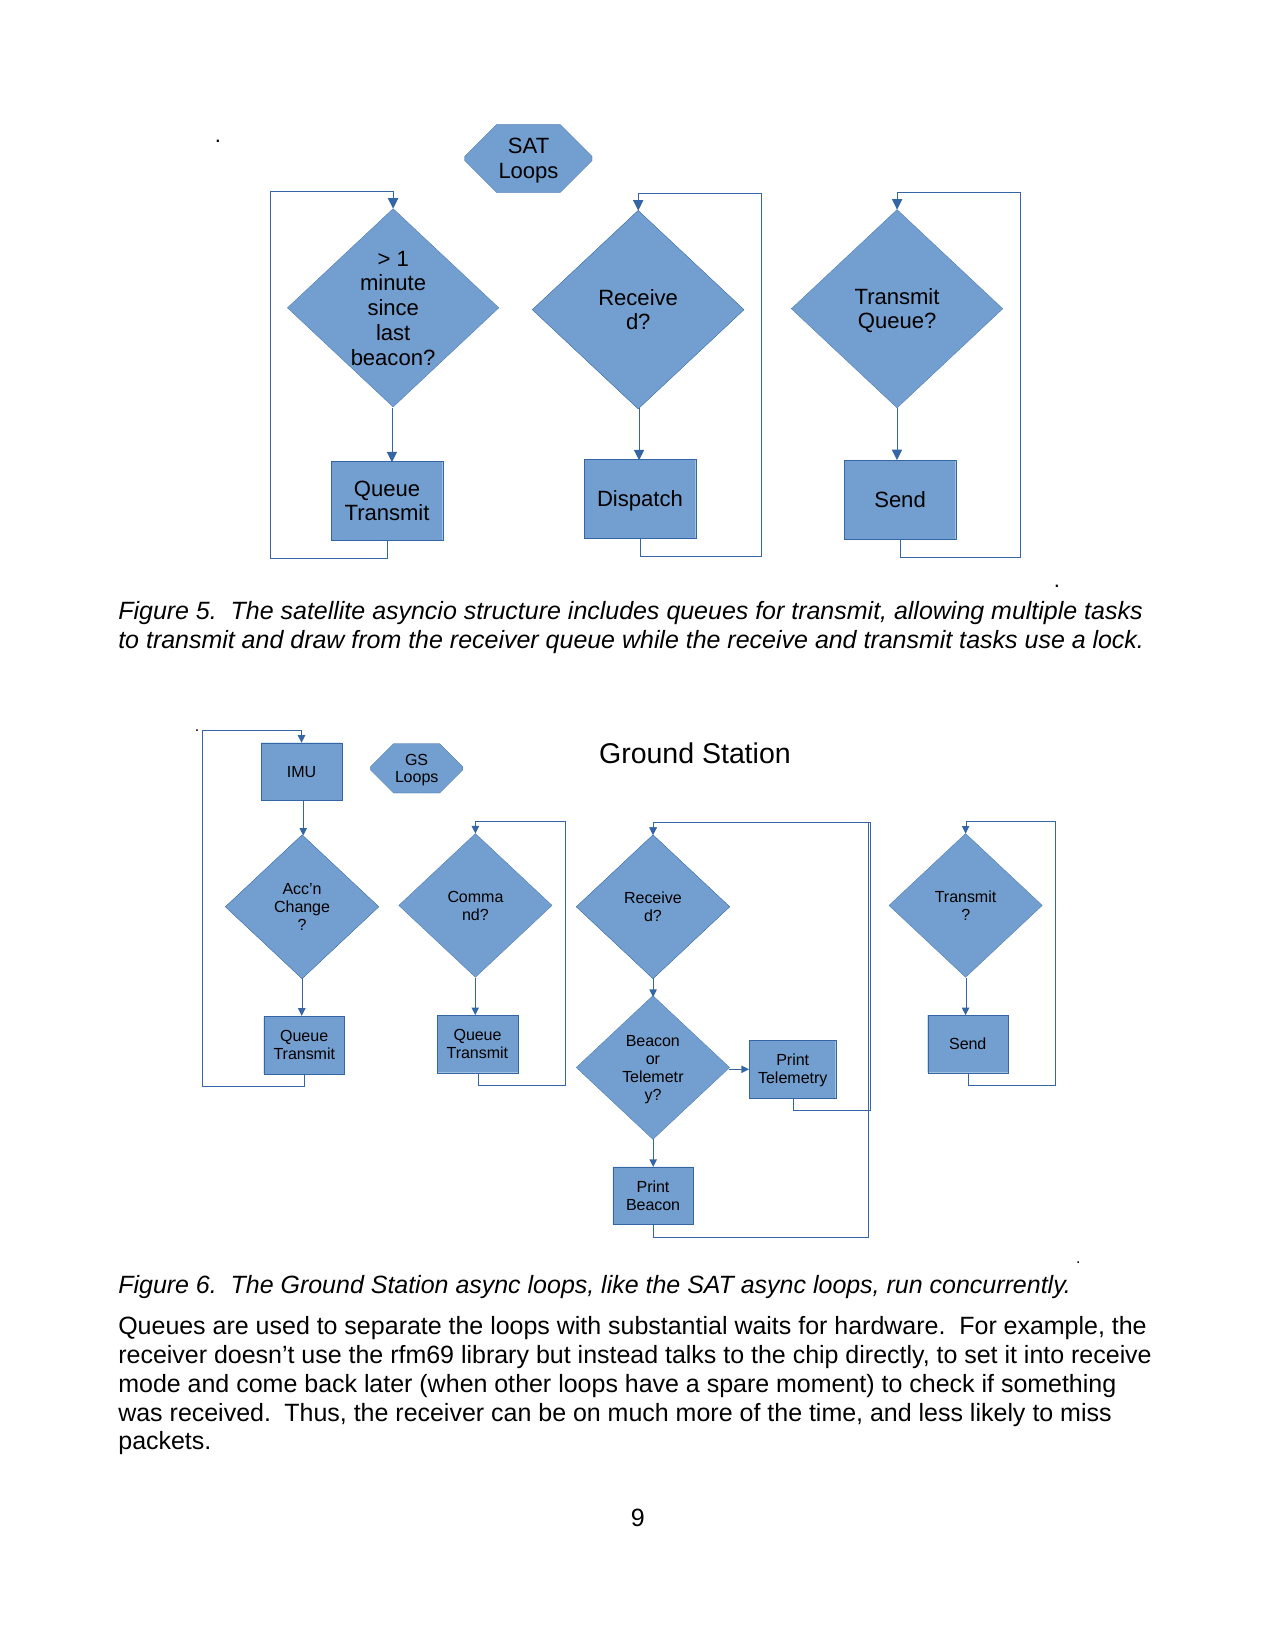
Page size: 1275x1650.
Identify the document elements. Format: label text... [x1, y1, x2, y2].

text Figure 6. The Ground Station async loops, like the SAT async loops, run concurrently. [118, 726, 1157, 1299]
text Figure 5. The satellite asyncio structure includes queues for transmit, allowing multiple tasks to transmit and draw from the receiver queue while the receive and transmit tasks use a lock. [118, 118, 1157, 654]
text Queues are used to separate the loops with substantial waits for hardware. For example, the receiver doesn’t use the rfm69 library but instead talks to the chip directly, to set it into receive mode and come back later (when other loops have a spare moment) to check if something was received. Thus, the receiver can be on much more of the time, and less likely to miss packets. [118, 1311, 1157, 1455]
